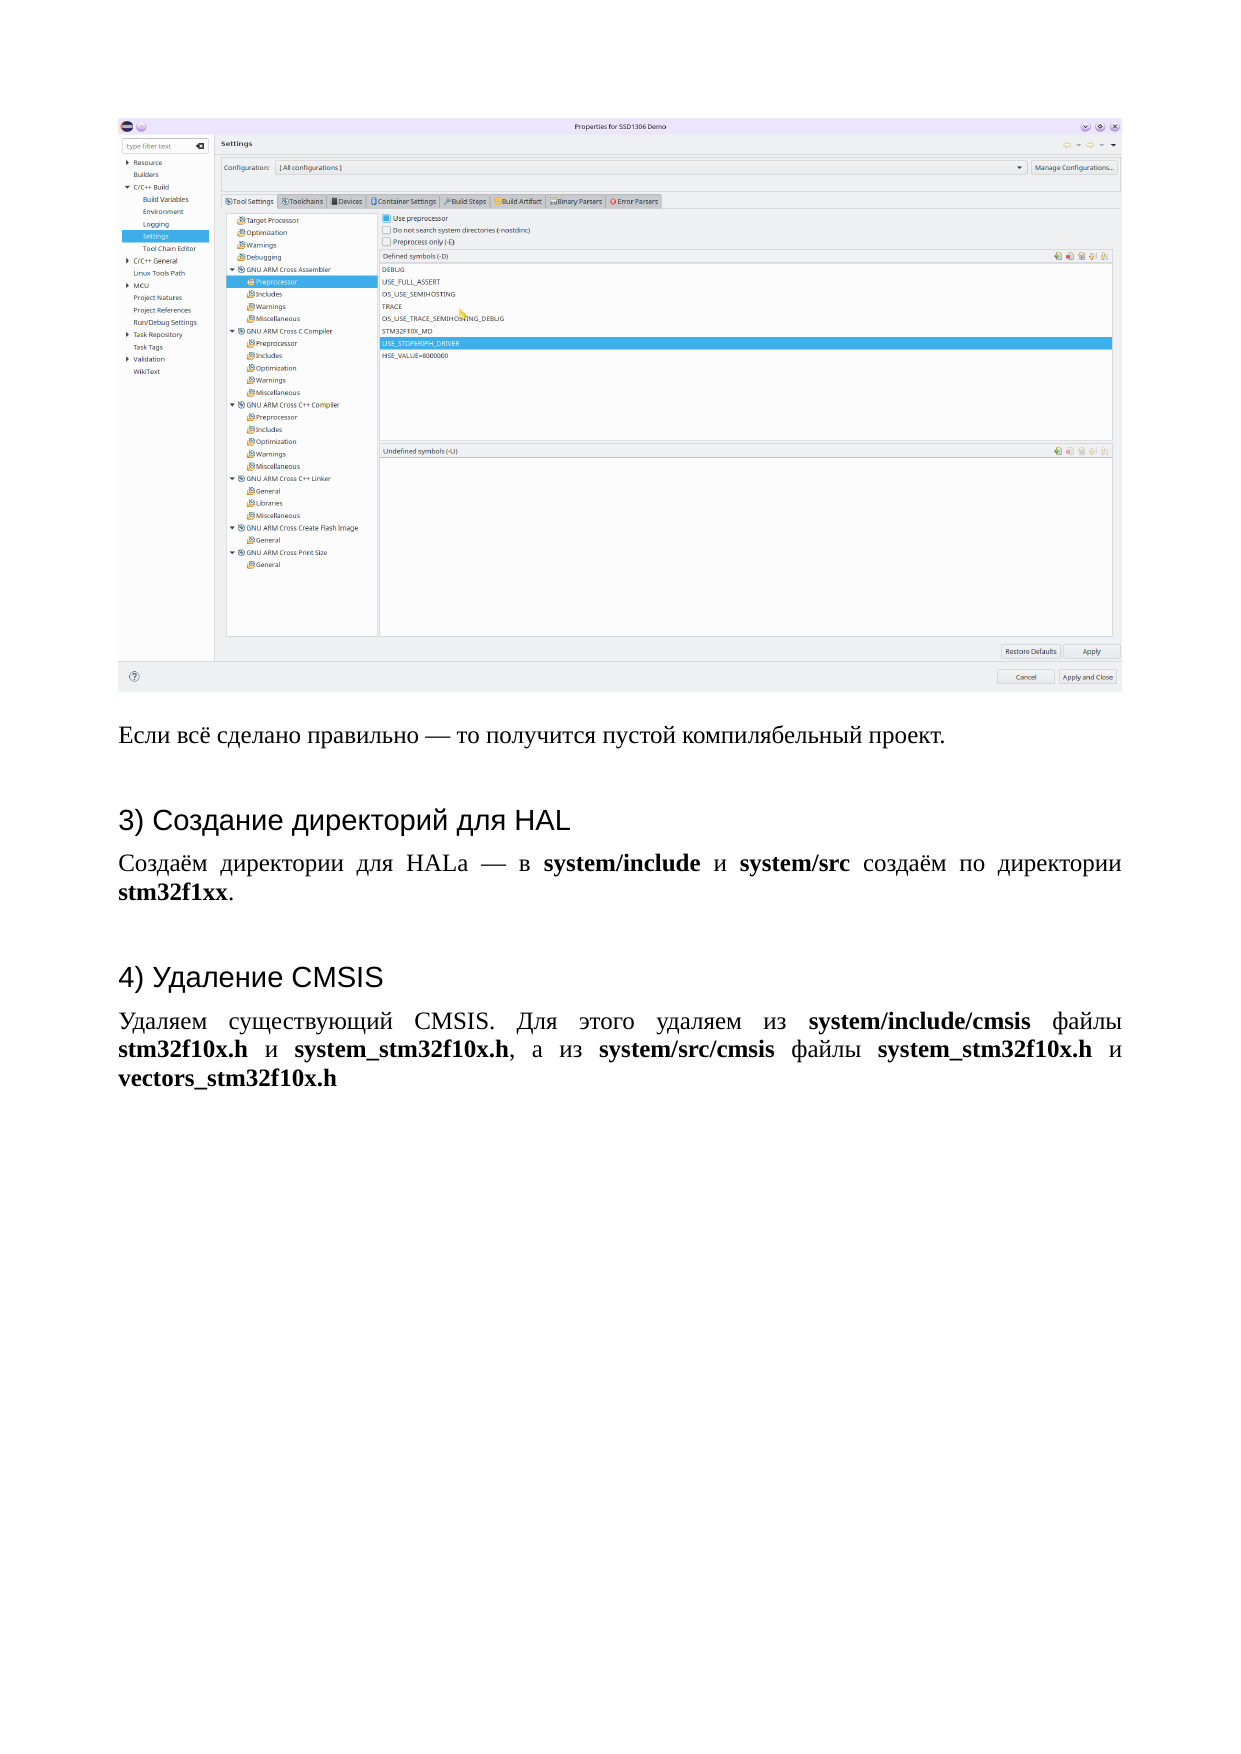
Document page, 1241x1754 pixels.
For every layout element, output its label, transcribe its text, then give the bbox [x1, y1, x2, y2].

text Если всё сделано правильно — то получится пустой компилябельный проект. [118, 720, 1122, 749]
text Создаём директории для HALа — в system/include и system/src создаём по директории stm32f1xx. [118, 848, 1122, 906]
subtitle 3) Создание директорий для HAL [118, 802, 1122, 836]
text Удаляем существующий CMSIS. Для этого удаляем из system/include/cmsis файлы stm32f10x.h и system_stm32f10x.h, а из system/src/cmsis файлы system_stm32f10x.h и vectors_stm32f10x.h [118, 1006, 1122, 1092]
picture [118, 118, 1123, 692]
subtitle 4) Удаление CMSIS [118, 960, 1122, 993]
